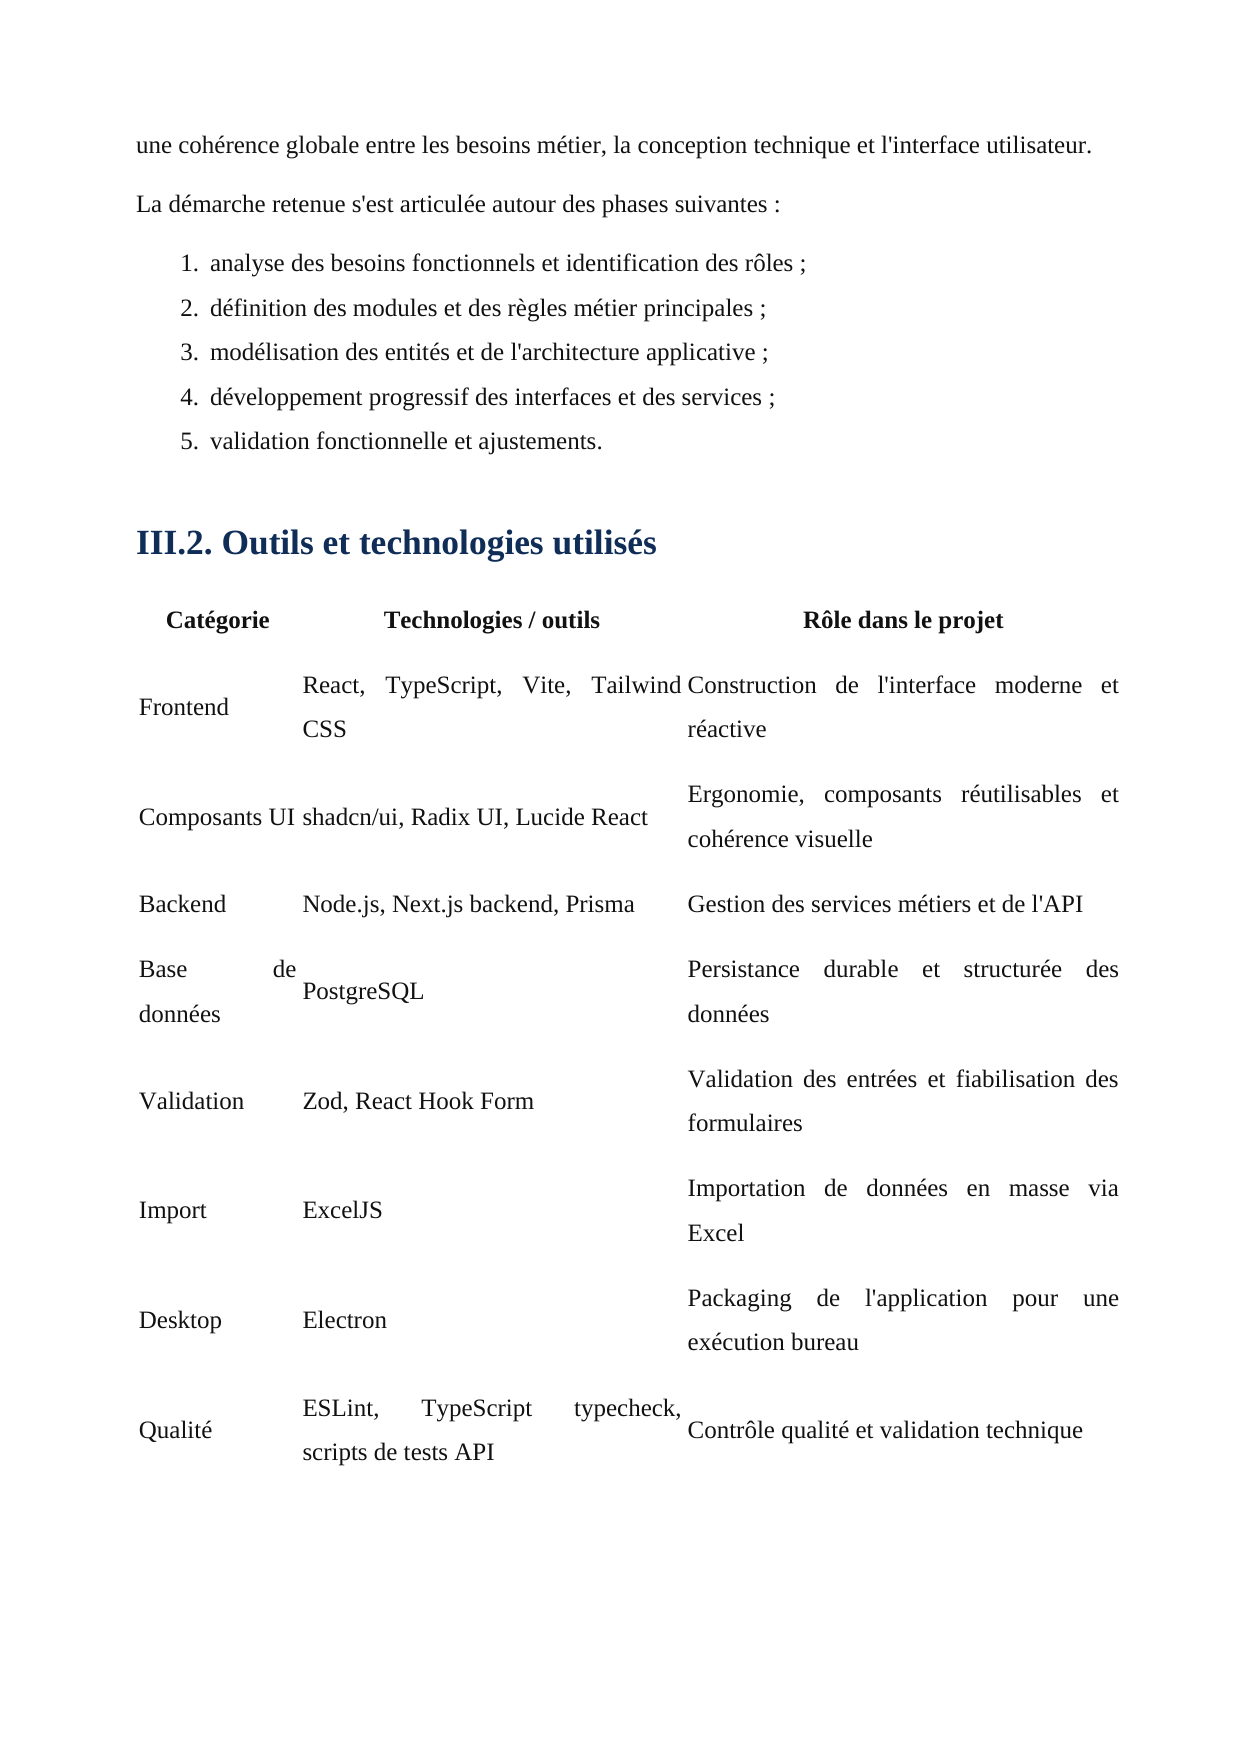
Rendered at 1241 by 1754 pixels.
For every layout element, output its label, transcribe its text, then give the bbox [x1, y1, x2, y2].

table_cell Construction de l'interface moderne et réactive [685, 667, 1122, 777]
table_cell ESLint, TypeScript typecheck, scripts de tests API [299, 1390, 684, 1499]
list analyse des besoins fonctionnels et identification des rôles ; [180, 248, 1122, 277]
table_cell Composants UI [136, 777, 299, 886]
table_cell Validation des entrées et fiabilisation des formulaires [685, 1061, 1122, 1171]
list définition des modules et des règles métier principales ; [180, 293, 1122, 322]
table_cell Packaging de l'application pour une exécution bureau [685, 1280, 1122, 1390]
text La démarche retenue s'est articulée autour des phases suivantes : [136, 189, 1122, 218]
table_cell Contrôle qualité et validation technique [685, 1390, 1122, 1499]
table_cell Base de données [136, 951, 299, 1061]
table_cell Node.js, Next.js backend, Prisma [299, 886, 684, 951]
list validation fonctionnelle et ajustements. [180, 426, 1122, 455]
subtitle III.2. Outils et technologies utilisés [136, 521, 1122, 562]
table_cell Backend [136, 886, 299, 951]
table_header Rôle dans le projet [685, 602, 1122, 667]
table_cell Ergonomie, composants réutilisables et cohérence visuelle [685, 777, 1122, 886]
table_cell Gestion des services métiers et de l'API [685, 886, 1122, 951]
table_cell ExcelJS [299, 1171, 684, 1280]
table_cell shadcn/ui, Radix UI, Lucide React [299, 777, 684, 886]
table_cell Zod, React Hook Form [299, 1061, 684, 1171]
table_cell Desktop [136, 1280, 299, 1390]
table_cell Validation [136, 1061, 299, 1171]
list développement progressif des interfaces et des services ; [180, 382, 1122, 411]
table_cell Electron [299, 1280, 684, 1390]
table_cell PostgreSQL [299, 951, 684, 1061]
table_cell Importation de données en masse via Excel [685, 1171, 1122, 1280]
table_cell Frontend [136, 667, 299, 777]
table_cell Qualité [136, 1390, 299, 1499]
table_cell Import [136, 1171, 299, 1280]
table_cell Persistance durable et structurée des données [685, 951, 1122, 1061]
table_header Technologies / outils [299, 602, 684, 667]
text une cohérence globale entre les besoins métier, la conception technique et l'interface utilisateur. [136, 130, 1122, 159]
list modélisation des entités et de l'architecture applicative ; [180, 337, 1122, 366]
table_header Catégorie [136, 602, 299, 667]
table_cell React, TypeScript, Vite, Tailwind CSS [299, 667, 684, 777]
